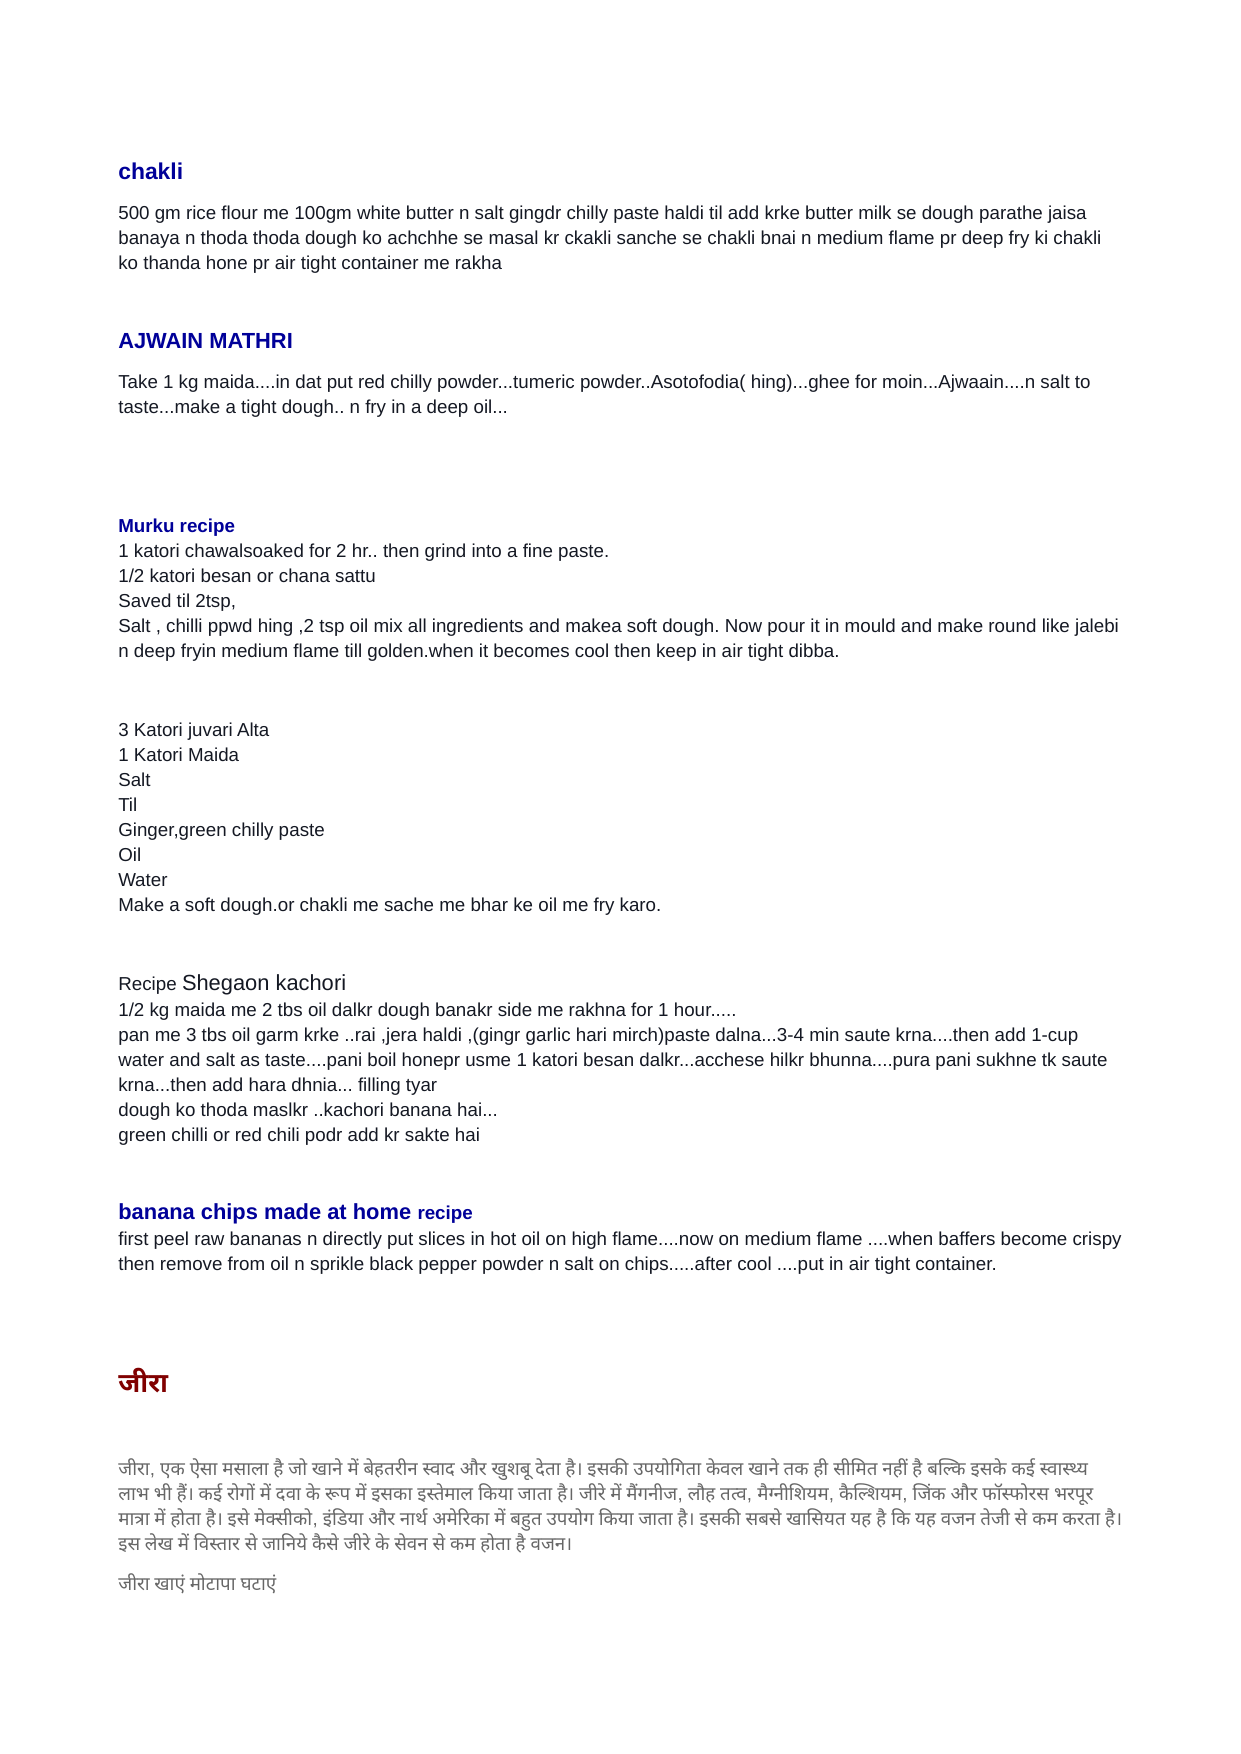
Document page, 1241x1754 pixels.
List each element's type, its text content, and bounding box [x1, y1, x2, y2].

text banana chips made at home recipe first peel raw bananas n directly put slices in hot oil on high flame....now on medium flame ....when baffers become crispy then remove from oil n sprikle black pepper powder n salt on chips.....after cool ....put in air tight container. [118, 1199, 1122, 1274]
text 500 gm rice flour me 100gm white butter n salt gingdr chilly paste haldi til add krke butter milk se dough parathe jaisa banaya n thoda thoda dough ko achchhe se masal kr ckakli sanche se chakli bnai n medium flame pr deep fry ki chakli ko thanda hone pr air tight container me rakha [118, 199, 1122, 274]
text 3 Katori juvari Alta 1 Katori Maida Salt Til Ginger,green chilly paste Oil Water Make a soft dough.or chakli me sache me bhar ke oil me fry karo. [118, 716, 1122, 916]
text जीरा, एक ऐसा मसाला है जो खाने में बेहतरीन स्वाद और खुशबू देता है। इसकी उपयोगिता केवल खाने तक ही सीमित नहीं है बल्कि इसके कई स्वास्थ्य लाभ भी हैं। कई रोगों में दवा के रूप में इसका इस्तेमाल किया जाता है। जीरे में मैंगनीज, लौह तत्व, मैग्नीशियम, कैल्शियम, जिंक और फॉस्फोरस भरपूर मात्रा में होता है। इसे मेक्सीको, इंडिया और नार्थ अमेरिका में बहुत उपयोग किया जाता है। इसकी सबसे खासियत यह है कि यह वजन तेजी से कम करता है। इस लेख में विस्तार से जानिये कैसे जीरे के सेवन से कम होता है वजन। [118, 1457, 1122, 1558]
text Take 1 kg maida....in dat put red chilly powder...tumeric powder..Asotofodia( hing)...ghee for moin...Ajwaain....n salt to taste...make a tight dough.. n fry in a deep oil... [118, 368, 1122, 418]
text Recipe Shegaon kachori 1/2 kg maida me 2 tbs oil dalkr dough banakr side me rakhna for 1 hour..... pan me 3 tbs oil garm krke ..rai ,jera haldi ,(gingr garlic hari mirch)paste dalna...3-4 min saute krna....then add 1-cup water and salt as taste....pani boil honepr usme 1 katori besan dalkr...acchese hilkr bhunna....pura pani sukhne tk saute krna...then add hara dhnia... filling tyar dough ko thoda maslkr ..kachori banana hai... green chilli or red chili podr add kr sakte hai [118, 970, 1122, 1145]
text Murku recipe 1 katori chawalsoaked for 2 hr.. then grind into a fine paste. 1/2 katori besan or chana sattu Saved til 2tsp, Salt , chilli ppwd hing ,2 tsp oil mix all ingredients and makea soft dough. Now pour it in mould and make round like jalebi n deep fryin medium flame till golden.when it becomes cool then keep in air tight dibba. [118, 511, 1122, 661]
text AJWAIN MATHRI [118, 328, 1122, 353]
text जीरा [118, 1368, 1122, 1403]
text chakli [118, 158, 1122, 184]
text जीरा खाएं मोटापा घटाएं [118, 1573, 1122, 1598]
